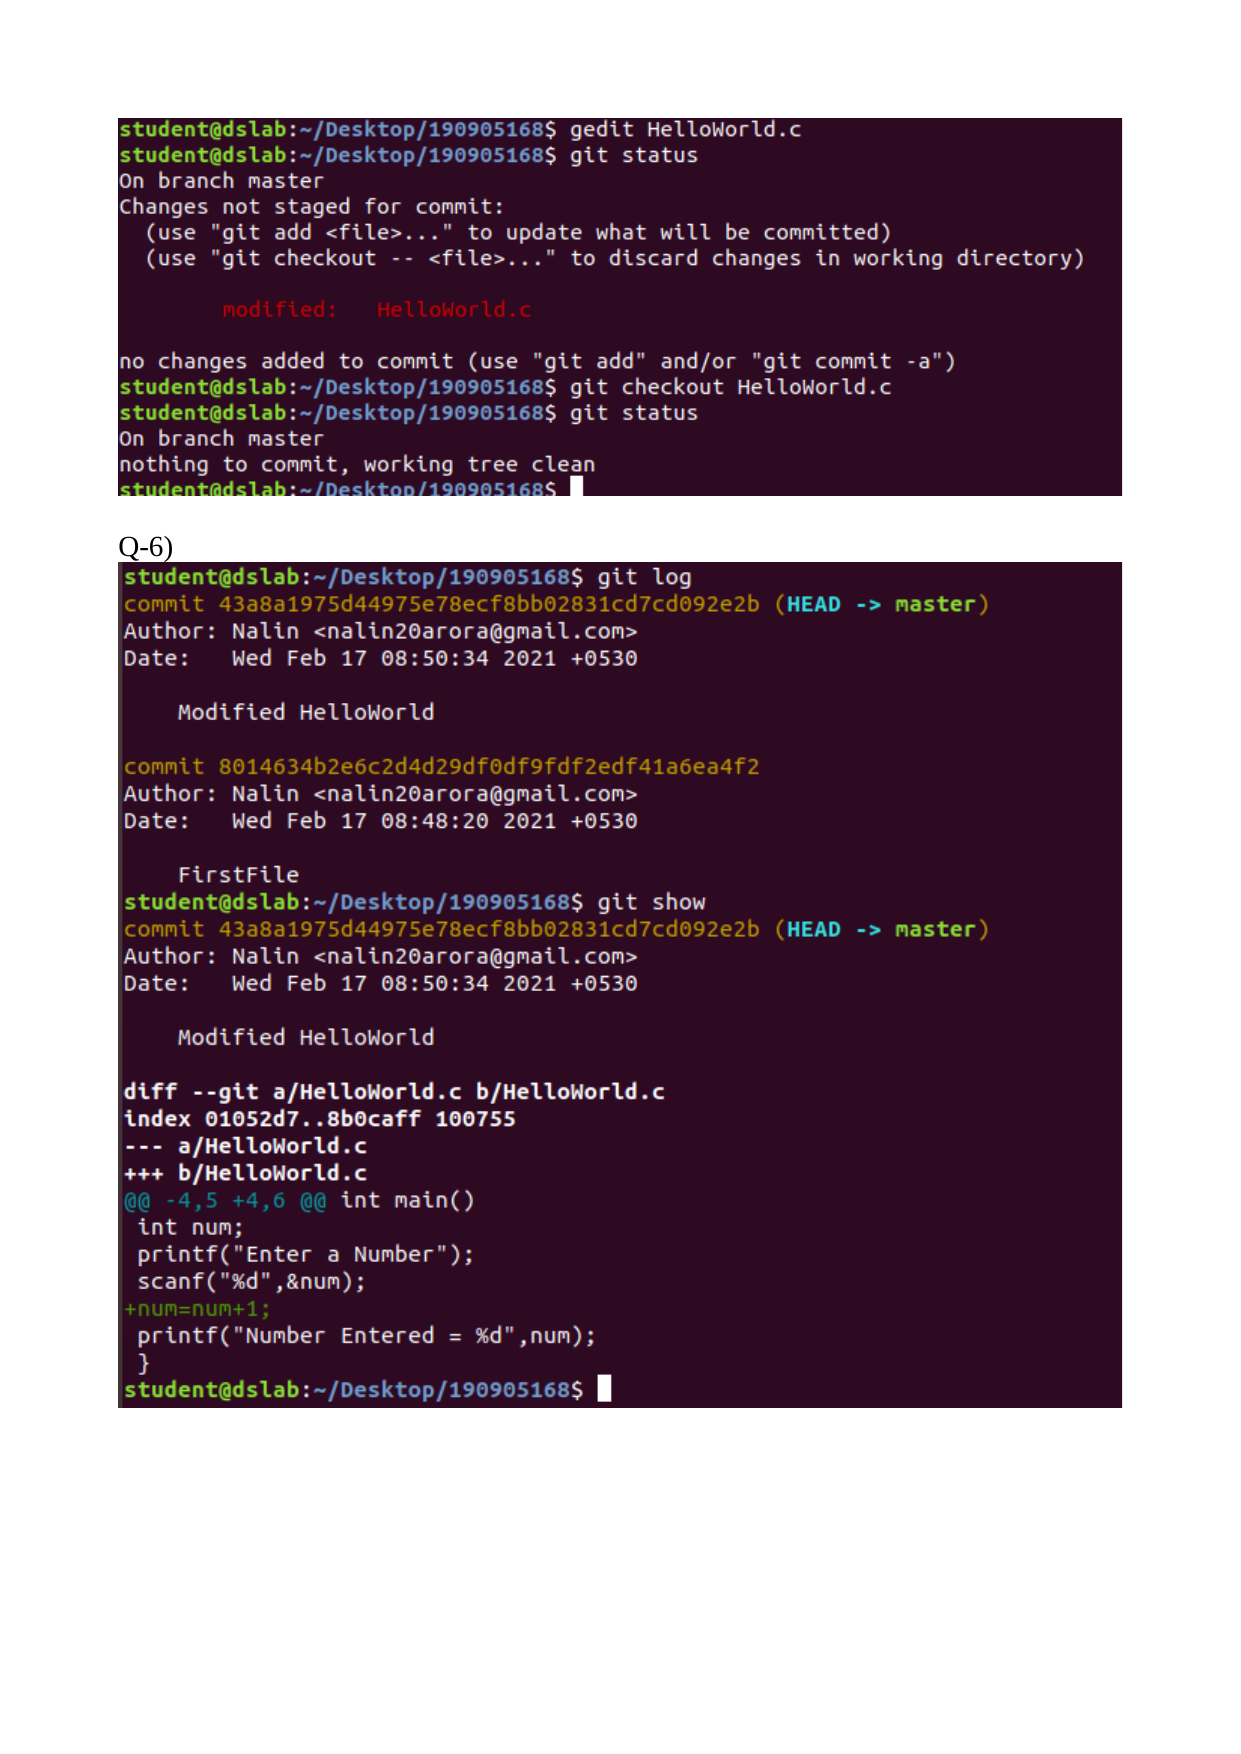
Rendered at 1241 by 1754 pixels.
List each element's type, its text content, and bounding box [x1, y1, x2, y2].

picture [118, 118, 1123, 496]
picture [118, 562, 1123, 1408]
text Q-6) [118, 529, 1122, 562]
